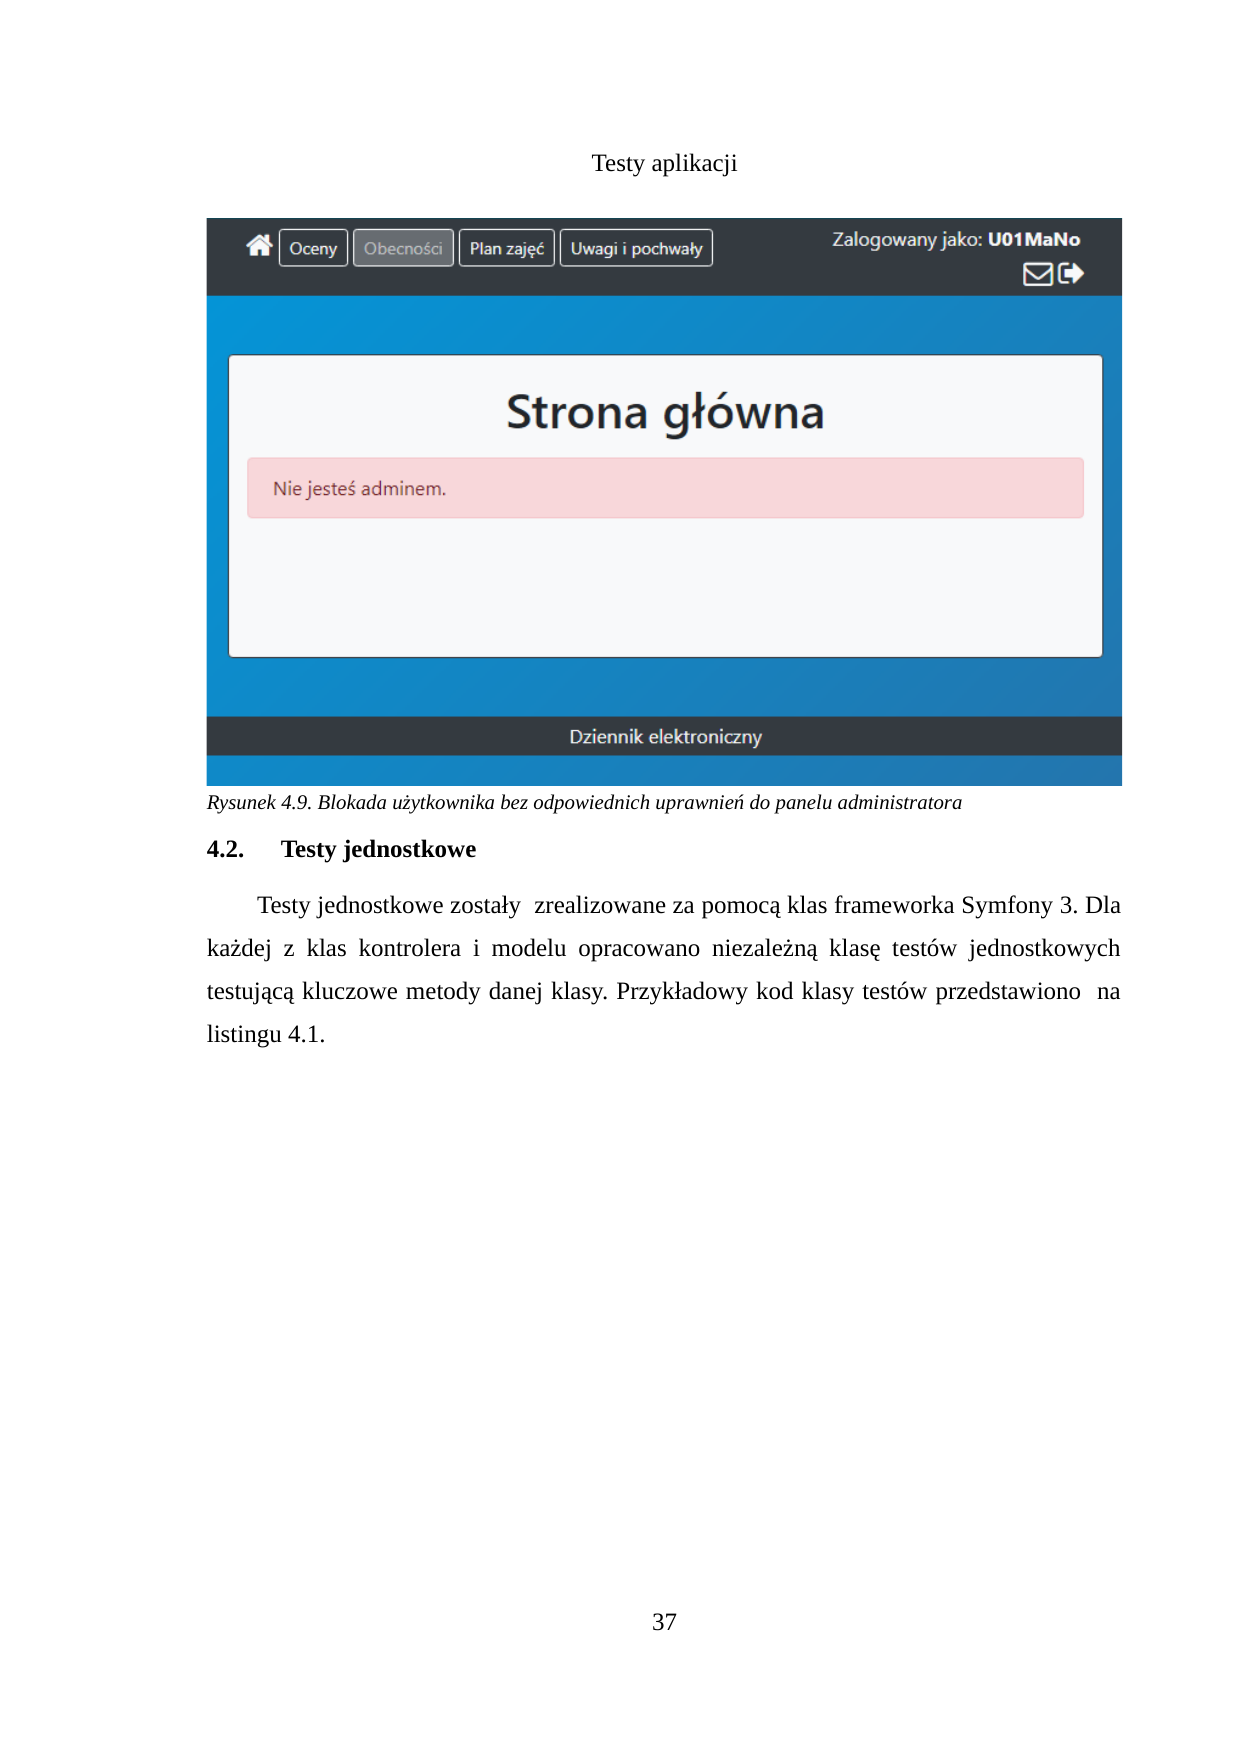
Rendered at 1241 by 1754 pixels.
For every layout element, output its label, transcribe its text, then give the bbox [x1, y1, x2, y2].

subtitle Testy jednostkowe [207, 834, 1122, 863]
text Testy jednostkowe zostały zrealizowane za pomocą klas frameworka Symfony 3. Dla każdej z klas kontrolera i modelu opracowano niezależną klasę testów jednostkowych testującą kluczowe metody danej klasy. Przykładowy kod klasy testów przedstawiono na listingu 4.1. [207, 890, 1122, 1048]
picture [206, 218, 1123, 786]
text Rysunek 4.9. Blokada użytkownika bez odpowiednich uprawnień do panelu administratora [207, 786, 1122, 814]
